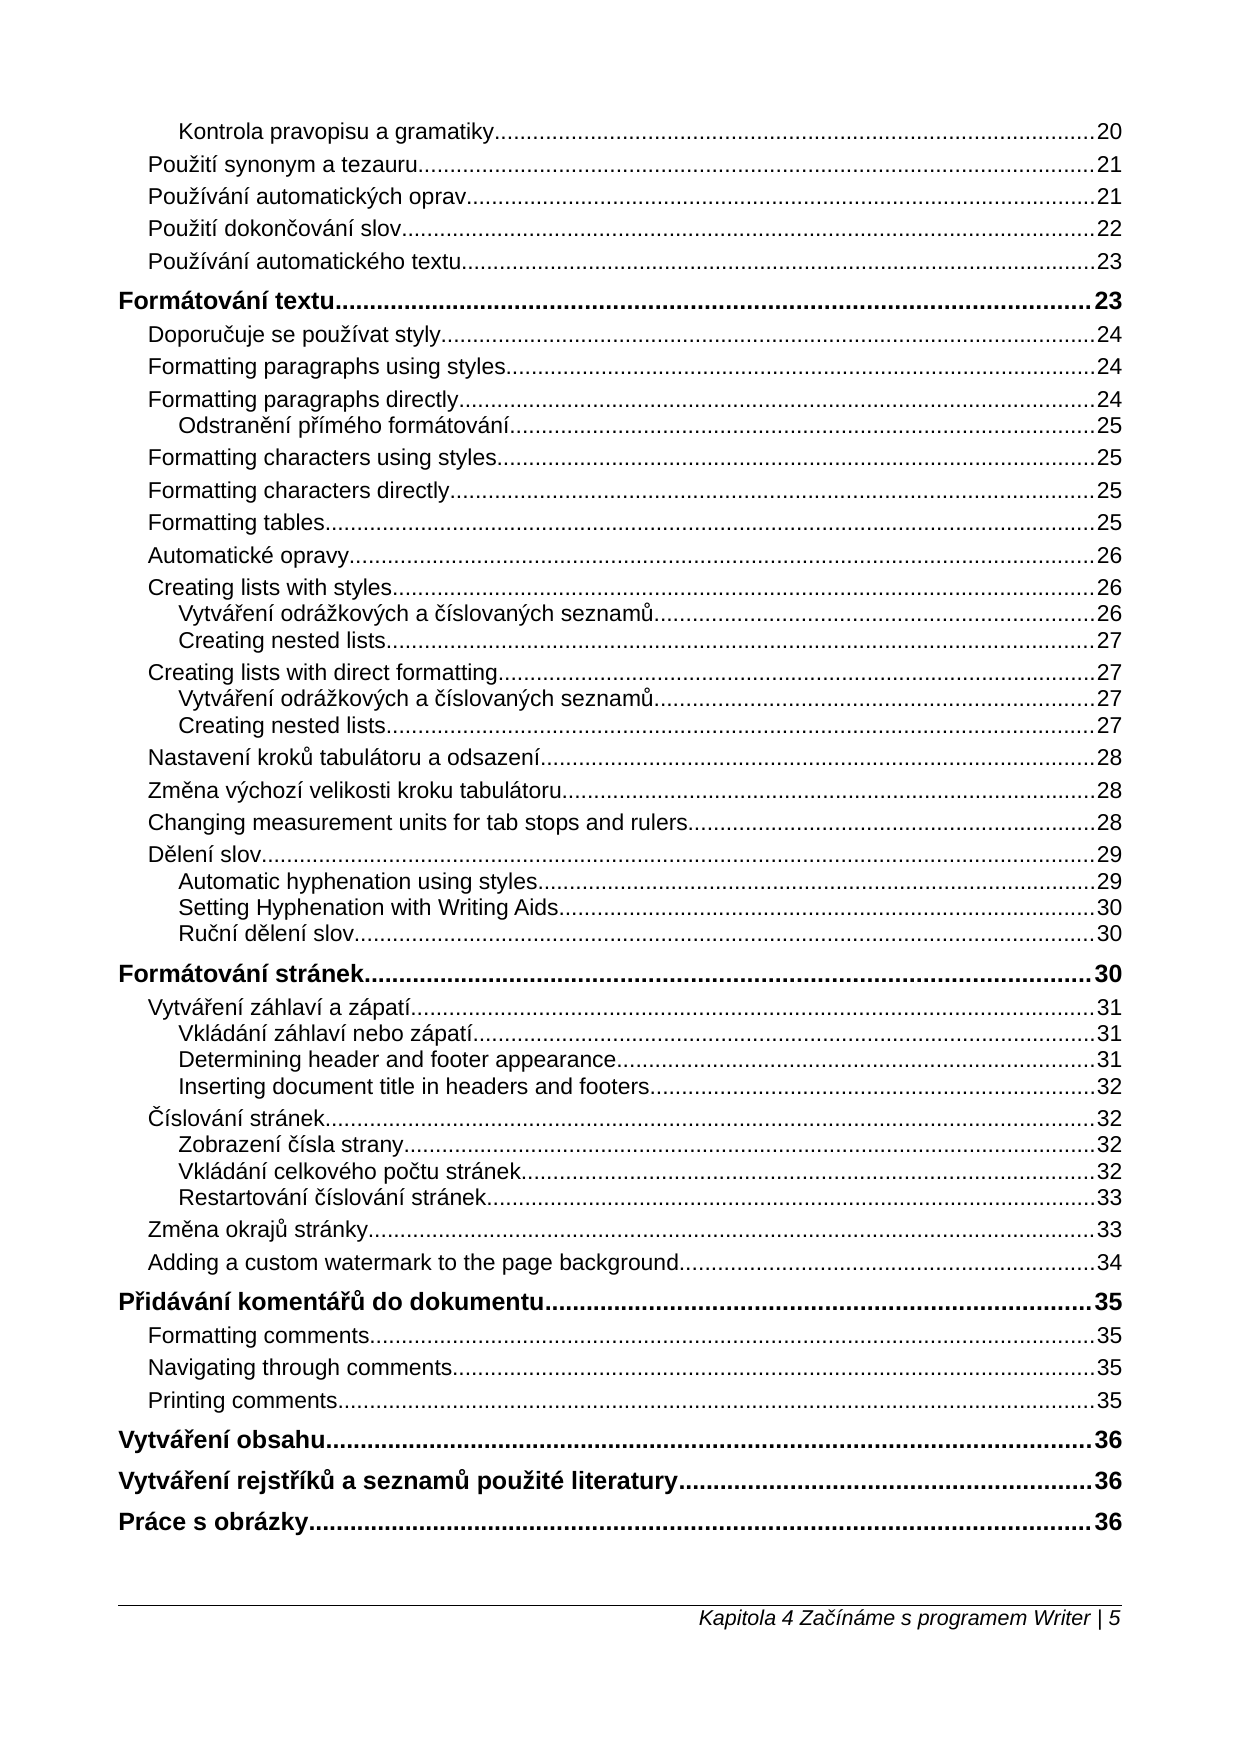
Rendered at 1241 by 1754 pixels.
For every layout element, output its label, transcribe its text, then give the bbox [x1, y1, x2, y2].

text Creating nested lists 27 [178, 712, 1122, 738]
text Používání automatického textu 23 [148, 248, 1122, 274]
text Changing measurement units for tab stops and rulers 28 [148, 809, 1122, 835]
text Formátování textu 23 [118, 286, 1122, 315]
text Printing comments 35 [148, 1387, 1122, 1413]
text Automatic hyphenation using styles 29 [178, 868, 1122, 894]
text Formatting paragraphs directly 24 [148, 386, 1122, 412]
text Použití synonym a tezauru 21 [148, 151, 1122, 177]
text Vytváření rejstříků a seznamů použité literatury 36 [118, 1466, 1122, 1494]
text Creating lists with styles 26 [148, 574, 1122, 600]
text Vkládání celkového počtu stránek 32 [178, 1158, 1122, 1184]
text Používání automatických oprav 21 [148, 183, 1122, 209]
text Setting Hyphenation with Writing Aids 30 [178, 894, 1122, 920]
text Zobrazení čísla strany 32 [178, 1131, 1122, 1158]
text Změna okrajů stránky 33 [148, 1216, 1122, 1243]
text Odstranění přímého formátování 25 [178, 412, 1122, 438]
text Creating nested lists 27 [178, 627, 1122, 653]
text Adding a custom watermark to the page background 34 [148, 1249, 1122, 1275]
text Vytváření záhlaví a zápatí 31 [148, 993, 1122, 1020]
text Vytváření odrážkových a číslovaných seznamů. 26 [178, 600, 1122, 627]
text Navigating through comments 35 [148, 1354, 1122, 1381]
text Číslování stránek 32 [148, 1105, 1122, 1131]
text Automatické opravy 26 [148, 542, 1122, 568]
text Restartování číslování stránek 33 [178, 1184, 1122, 1210]
text Determining header and footer appearance 31 [178, 1046, 1122, 1073]
text Nastavení kroků tabulátoru a odsazení 28 [148, 744, 1122, 771]
text Vytváření odrážkových a číslovaných seznamů. 27 [178, 685, 1122, 712]
text Použití dokončování slov 22 [148, 215, 1122, 242]
text Formatting characters using styles 25 [148, 444, 1122, 471]
text Kontrola pravopisu a gramatiky 20 [178, 118, 1122, 144]
text Vytváření obsahu 36 [118, 1425, 1122, 1454]
text Formatting comments 35 [148, 1322, 1122, 1348]
text Doporučuje se používat styly 24 [148, 321, 1122, 347]
text Přidávání komentářů do dokumentu 35 [118, 1287, 1122, 1316]
text Formátování stránek 30 [118, 959, 1122, 987]
text Změna výchozí velikosti kroku tabulátoru 28 [148, 777, 1122, 803]
text Vkládání záhlaví nebo zápatí 31 [178, 1020, 1122, 1046]
text Práce s obrázky 36 [118, 1507, 1122, 1535]
text Formatting characters directly 25 [148, 477, 1122, 503]
text Creating lists with direct formatting 27 [148, 659, 1122, 685]
text Inserting document title in headers and footers 32 [178, 1073, 1122, 1099]
text Formatting tables 25 [148, 509, 1122, 536]
text Ruční dělení slov 30 [178, 920, 1122, 947]
text Formatting paragraphs using styles 24 [148, 353, 1122, 379]
text Dělení slov 29 [148, 841, 1122, 868]
